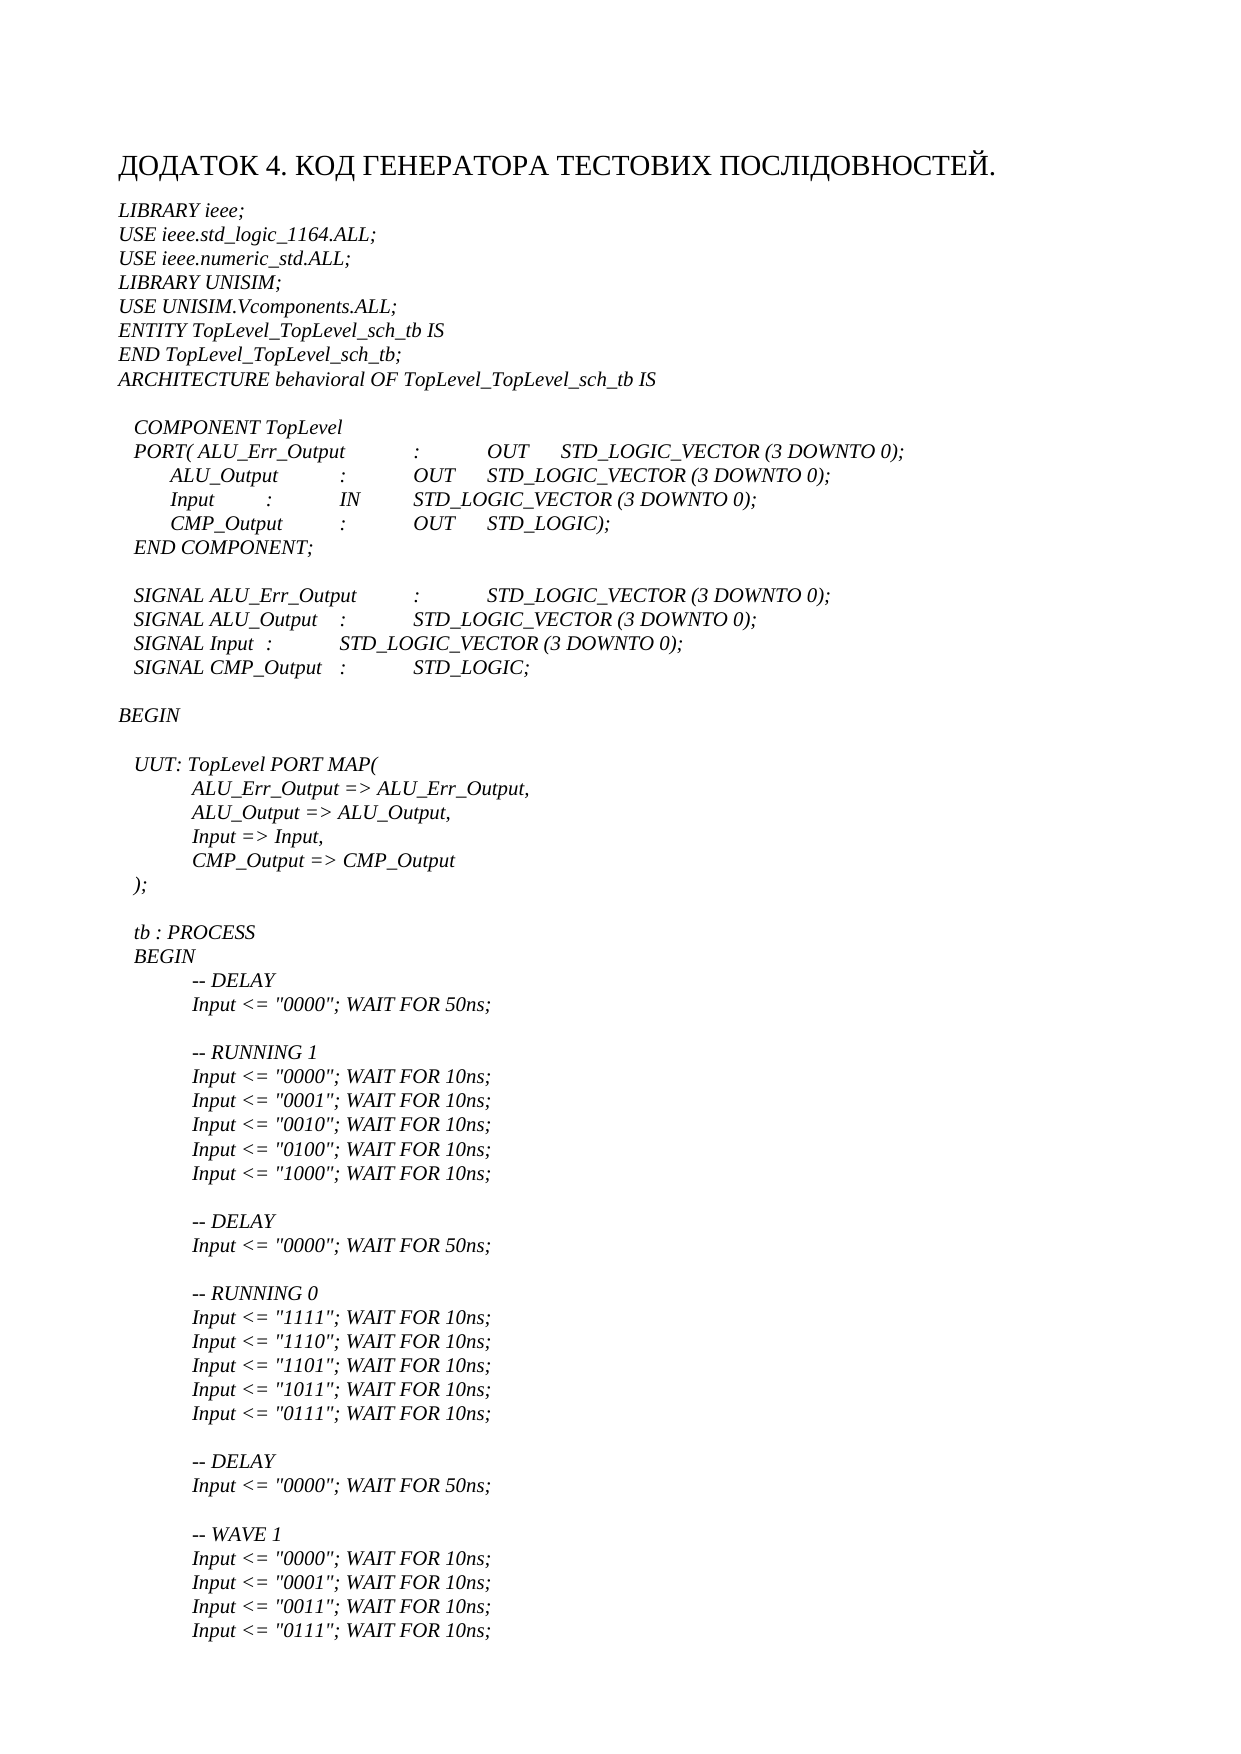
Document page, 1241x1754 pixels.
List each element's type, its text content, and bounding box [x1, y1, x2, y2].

text ENTITY TopLevel_TopLevel_sch_tb IS [118, 318, 1122, 342]
text Input <= "1011"; WAIT FOR 10ns; [118, 1377, 1122, 1401]
text Input => Input, [118, 824, 1122, 848]
text SIGNAL ALU_Output : STD_LOGIC_VECTOR (3 DOWNTO 0); [118, 607, 1122, 631]
text Input <= "1110"; WAIT FOR 10ns; [118, 1329, 1122, 1353]
text Input : IN STD_LOGIC_VECTOR (3 DOWNTO 0); [118, 487, 1122, 511]
text CMP_Output : OUT STD_LOGIC); [118, 511, 1122, 535]
text -- DELAY [118, 968, 1122, 992]
text Input <= "0000"; WAIT FOR 50ns; [118, 992, 1122, 1016]
text Input <= "0000"; WAIT FOR 50ns; [118, 1233, 1122, 1257]
text BEGIN [118, 944, 1122, 968]
text Input <= "1111"; WAIT FOR 10ns; [118, 1305, 1122, 1329]
text CMP_Output => CMP_Output [118, 848, 1122, 872]
text -- DELAY [118, 1449, 1122, 1473]
text USE UNISIM.Vcomponents.ALL; [118, 294, 1122, 318]
text Input <= "0000"; WAIT FOR 50ns; [118, 1473, 1122, 1497]
text LIBRARY UNISIM; [118, 270, 1122, 294]
text Input <= "0001"; WAIT FOR 10ns; [118, 1088, 1122, 1112]
text SIGNAL Input : STD_LOGIC_VECTOR (3 DOWNTO 0); [118, 631, 1122, 655]
text BEGIN [118, 703, 1122, 727]
text Input <= "0100"; WAIT FOR 10ns; [118, 1136, 1122, 1161]
text Input <= "1000"; WAIT FOR 10ns; [118, 1161, 1122, 1184]
text -- RUNNING 0 [118, 1281, 1122, 1305]
text ARCHITECTURE behavioral OF TopLevel_TopLevel_sch_tb IS [118, 366, 1122, 391]
text Input <= "0010"; WAIT FOR 10ns; [118, 1112, 1122, 1136]
text -- WAVE 1 [118, 1521, 1122, 1546]
text tb : PROCESS [118, 920, 1122, 944]
text ALU_Output : OUT STD_LOGIC_VECTOR (3 DOWNTO 0); [118, 463, 1122, 487]
text USE ieee.numeric_std.ALL; [118, 246, 1122, 270]
text ); [118, 872, 1122, 896]
text END TopLevel_TopLevel_sch_tb; [118, 342, 1122, 366]
text ALU_Output => ALU_Output, [118, 799, 1122, 824]
text SIGNAL ALU_Err_Output : STD_LOGIC_VECTOR (3 DOWNTO 0); [118, 583, 1122, 607]
text Input <= "1101"; WAIT FOR 10ns; [118, 1353, 1122, 1377]
text END COMPONENT; [118, 535, 1122, 559]
text Input <= "0011"; WAIT FOR 10ns; [118, 1594, 1122, 1618]
text Input <= "0111"; WAIT FOR 10ns; [118, 1401, 1122, 1425]
text Input <= "0000"; WAIT FOR 10ns; [118, 1546, 1122, 1569]
text ALU_Err_Output => ALU_Err_Output, [118, 776, 1122, 799]
text PORT( ALU_Err_Output : OUT STD_LOGIC_VECTOR (3 DOWNTO 0); [118, 439, 1122, 463]
text -- RUNNING 1 [118, 1040, 1122, 1064]
text COMPONENT TopLevel [118, 414, 1122, 439]
text USE ieee.std_logic_1164.ALL; [118, 222, 1122, 246]
text LIBRARY ieee; [118, 198, 1122, 222]
text UUT: TopLevel PORT MAP( [118, 751, 1122, 776]
text Input <= "0111"; WAIT FOR 10ns; [118, 1618, 1122, 1642]
text -- DELAY [118, 1209, 1122, 1233]
text SIGNAL CMP_Output : STD_LOGIC; [118, 655, 1122, 679]
text Input <= "0000"; WAIT FOR 10ns; [118, 1064, 1122, 1088]
subtitle КОД генератора тестових послідовностей. [118, 148, 1122, 181]
text Input <= "0001"; WAIT FOR 10ns; [118, 1569, 1122, 1594]
